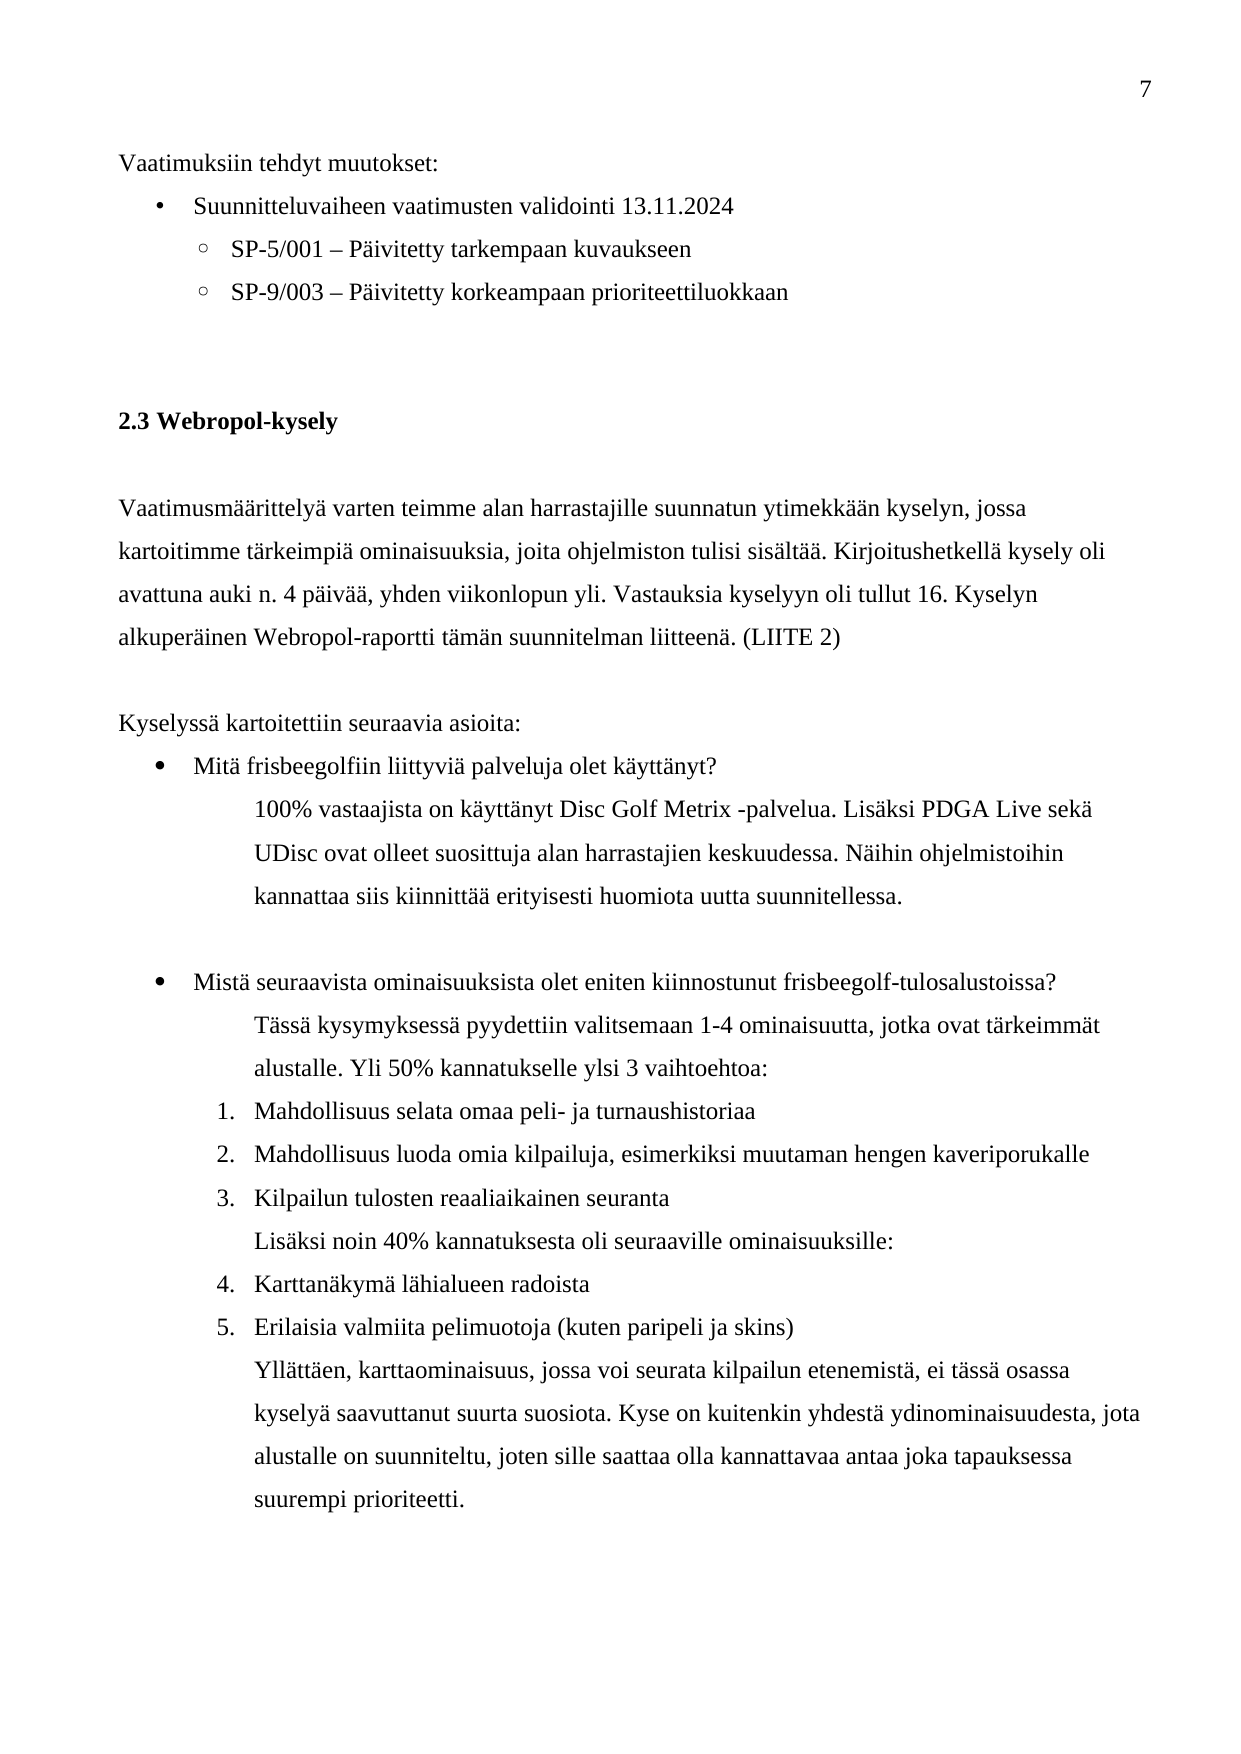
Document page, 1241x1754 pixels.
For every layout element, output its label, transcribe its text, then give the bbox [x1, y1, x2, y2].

list SP-9/003 – Päivitetty korkeampaan prioriteettiluokkaan [193, 277, 1152, 306]
list SP-5/001 – Päivitetty tarkempaan kuvaukseen [193, 234, 1152, 263]
text Tässä kysymyksessä pyydettiin valitsemaan 1-4 ominaisuutta, jotka ovat tärkeimmät alustalle. Yli 50% kannatukselle ylsi 3 vaihtoehtoa: [254, 1010, 1152, 1082]
list Suunnitteluvaiheen vaatimusten validointi 13.11.2024 [156, 191, 1152, 219]
list Mistä seuraavista ominaisuuksista olet eniten kiinnostunut frisbeegolf-tulosalustoissa? [156, 967, 1152, 996]
text Lisäksi noin 40% kannatuksesta oli seuraaville ominaisuuksille: [254, 1226, 1152, 1254]
list Mahdollisuus luoda omia kilpailuja, esimerkiksi muutaman hengen kaveriporukalle [216, 1139, 1152, 1168]
text Yllättäen, karttaominaisuus, jossa voi seurata kilpailun etenemistä, ei tässä osassa kyselyä saavuttanut suurta suosiota. Kyse on kuitenkin yhdestä ydinominaisuudesta, jota alustalle on suunniteltu, joten sille saattaa olla kannattavaa antaa joka tapauksessa suurempi prioriteetti. [254, 1355, 1152, 1513]
list Karttanäkymä lähialueen radoista [216, 1269, 1152, 1298]
text Vaatimuksiin tehdyt muutokset: [118, 148, 1152, 176]
list Erilaisia valmiita pelimuotoja (kuten paripeli ja skins) [216, 1312, 1152, 1341]
text 100% vastaajista on käyttänyt Disc Golf Metrix -palvelua. Lisäksi PDGA Live sekä UDisc ovat olleet suosittuja alan harrastajien keskuudessa. Näihin ohjelmistoihin kannattaa siis kiinnittää erityisesti huomiota uutta suunnitellessa. [254, 794, 1152, 909]
list Mitä frisbeegolfiin liittyviä palveluja olet käyttänyt? [156, 751, 1152, 780]
list Mahdollisuus selata omaa peli- ja turnaushistoriaa [216, 1096, 1152, 1125]
subtitle Webropol-kysely [118, 406, 1152, 435]
text Vaatimusmäärittelyä varten teimme alan harrastajille suunnatun ytimekkään kyselyn, jossa kartoitimme tärkeimpiä ominaisuuksia, joita ohjelmiston tulisi sisältää. Kirjoitushetkellä kysely oli avattuna auki n. 4 päivää, yhden viikonlopun yli. Vastauksia kyselyyn oli tullut 16. Kyselyn alkuperäinen Webropol-raportti tämän suunnitelman liitteenä. (LIITE 2) [118, 493, 1152, 651]
list Kilpailun tulosten reaaliaikainen seuranta [216, 1183, 1152, 1211]
text Kyselyssä kartoitettiin seuraavia asioita: [118, 708, 1152, 737]
